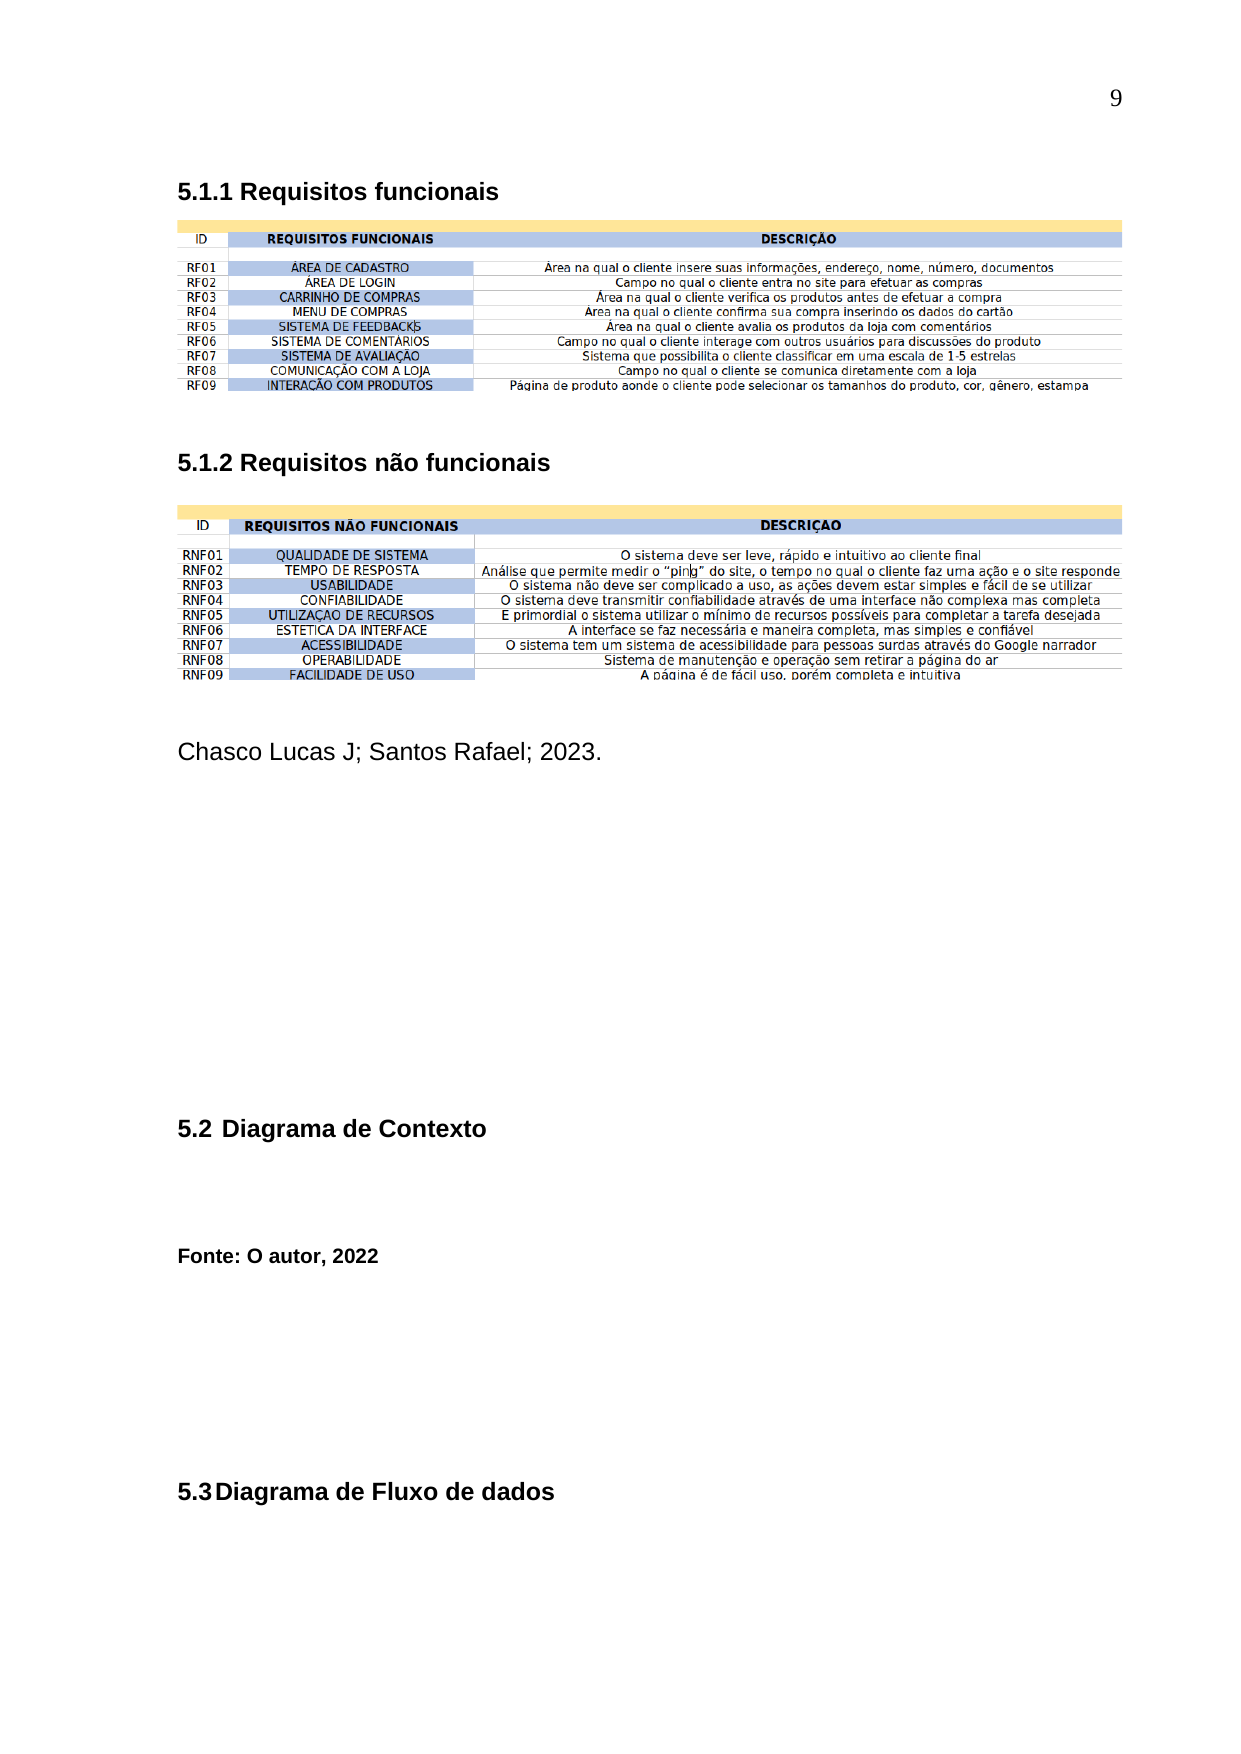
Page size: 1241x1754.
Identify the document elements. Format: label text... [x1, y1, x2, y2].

picture [177, 220, 1123, 391]
subtitle 5.1.1 Requisitos funcionais [177, 177, 1122, 206]
text Fonte: O autor, 2022 [177, 1244, 1122, 1268]
subtitle 5.1.2 Requisitos não funcionais [177, 448, 1122, 477]
subtitle Diagrama de Contexto [177, 1114, 1122, 1143]
subtitle Diagrama de Fluxo de dados [177, 1477, 1122, 1505]
text Chasco Lucas J; Santos Rafael; 2023. [177, 737, 1122, 766]
picture [177, 505, 1123, 680]
